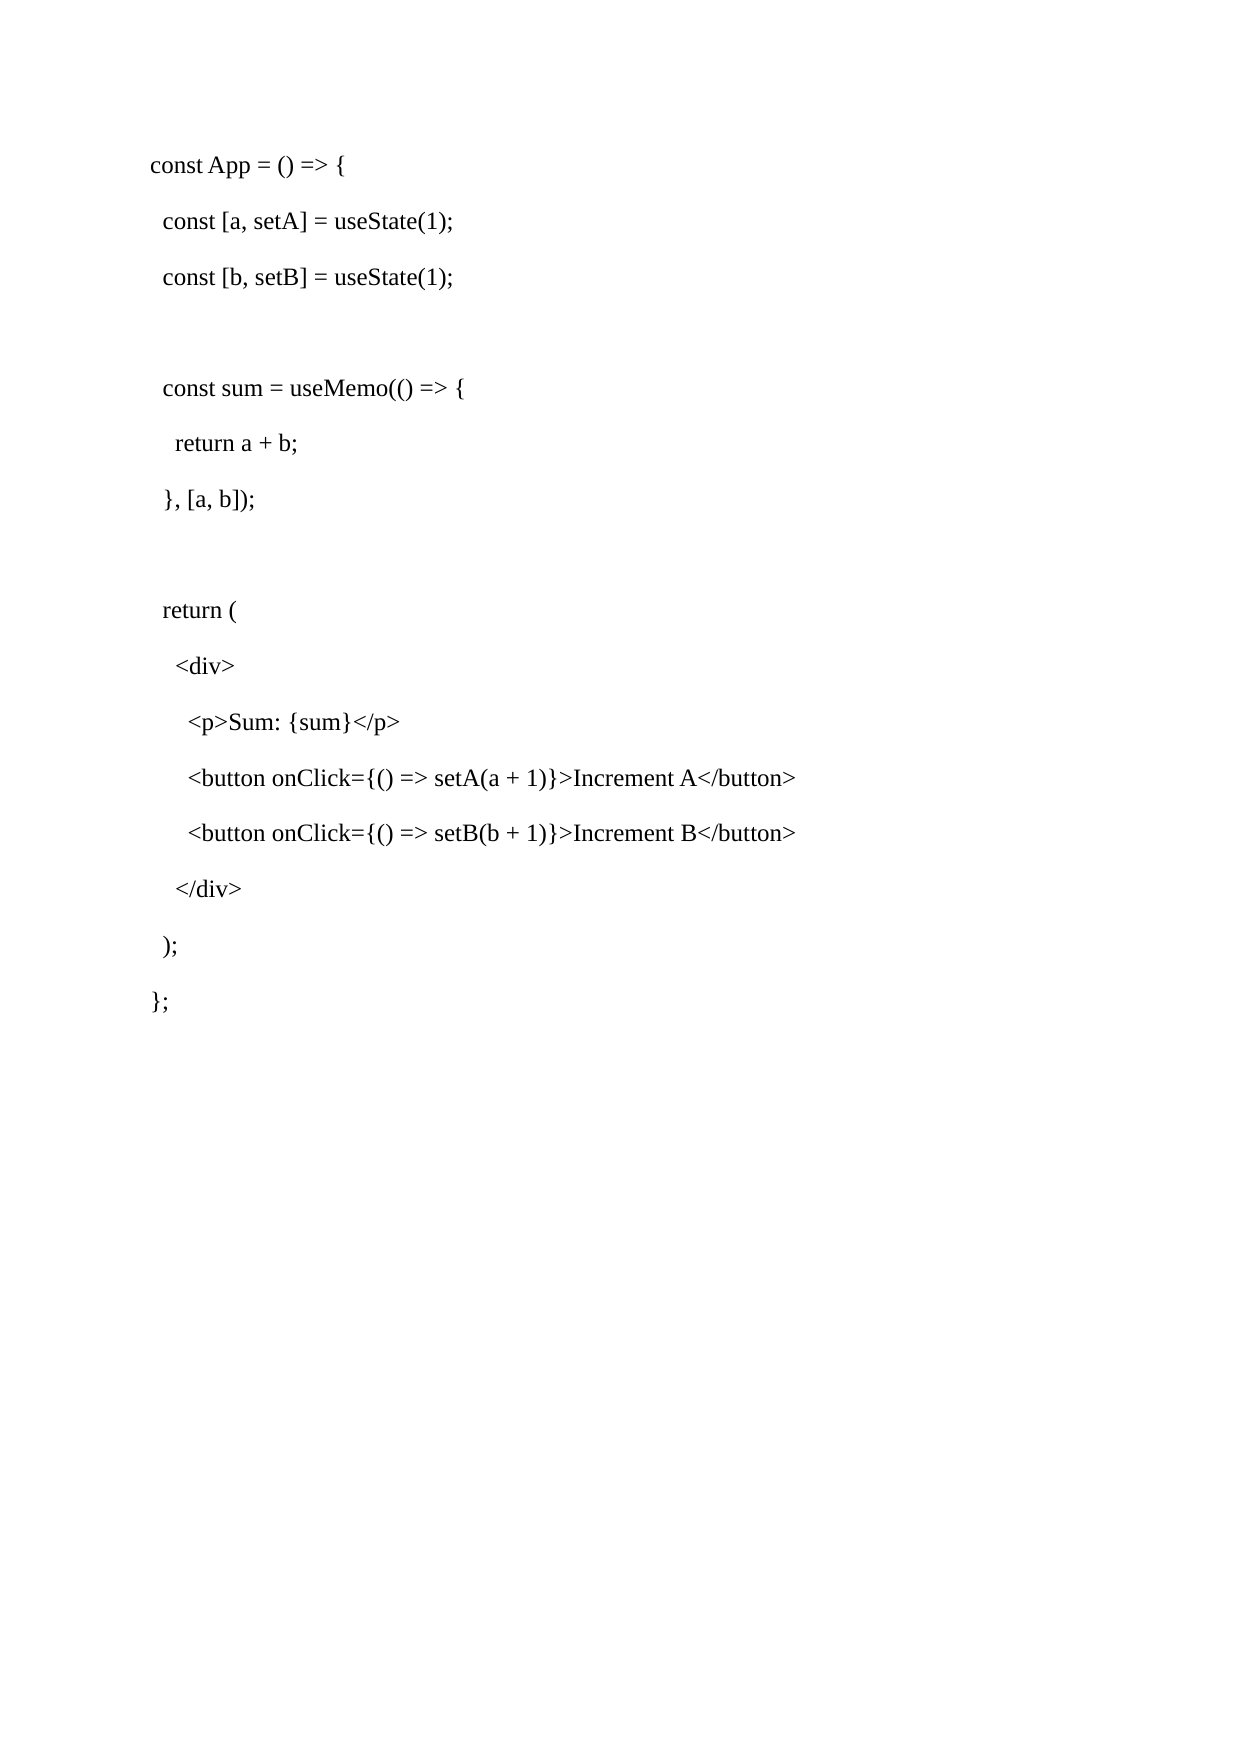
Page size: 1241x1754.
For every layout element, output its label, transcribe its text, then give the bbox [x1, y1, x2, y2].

text const [a, setA] = useState(1); [150, 206, 1090, 234]
text }; [150, 986, 1090, 1015]
text const sum = useMemo(() => { [150, 373, 1090, 401]
text <div> [150, 651, 1090, 680]
text <button onClick={() => setA(a + 1)}>Increment A</button> [150, 763, 1090, 791]
text <button onClick={() => setB(b + 1)}>Increment B</button> [150, 818, 1090, 847]
text const [b, setB] = useState(1); [150, 262, 1090, 290]
text }, [a, b]); [150, 484, 1090, 513]
text </div> [150, 874, 1090, 903]
text return a + b; [150, 428, 1090, 457]
text <p>Sum: {sum}</p> [150, 707, 1090, 736]
text const App = () => { [150, 150, 1090, 179]
text return ( [150, 595, 1090, 624]
text ); [150, 930, 1090, 959]
